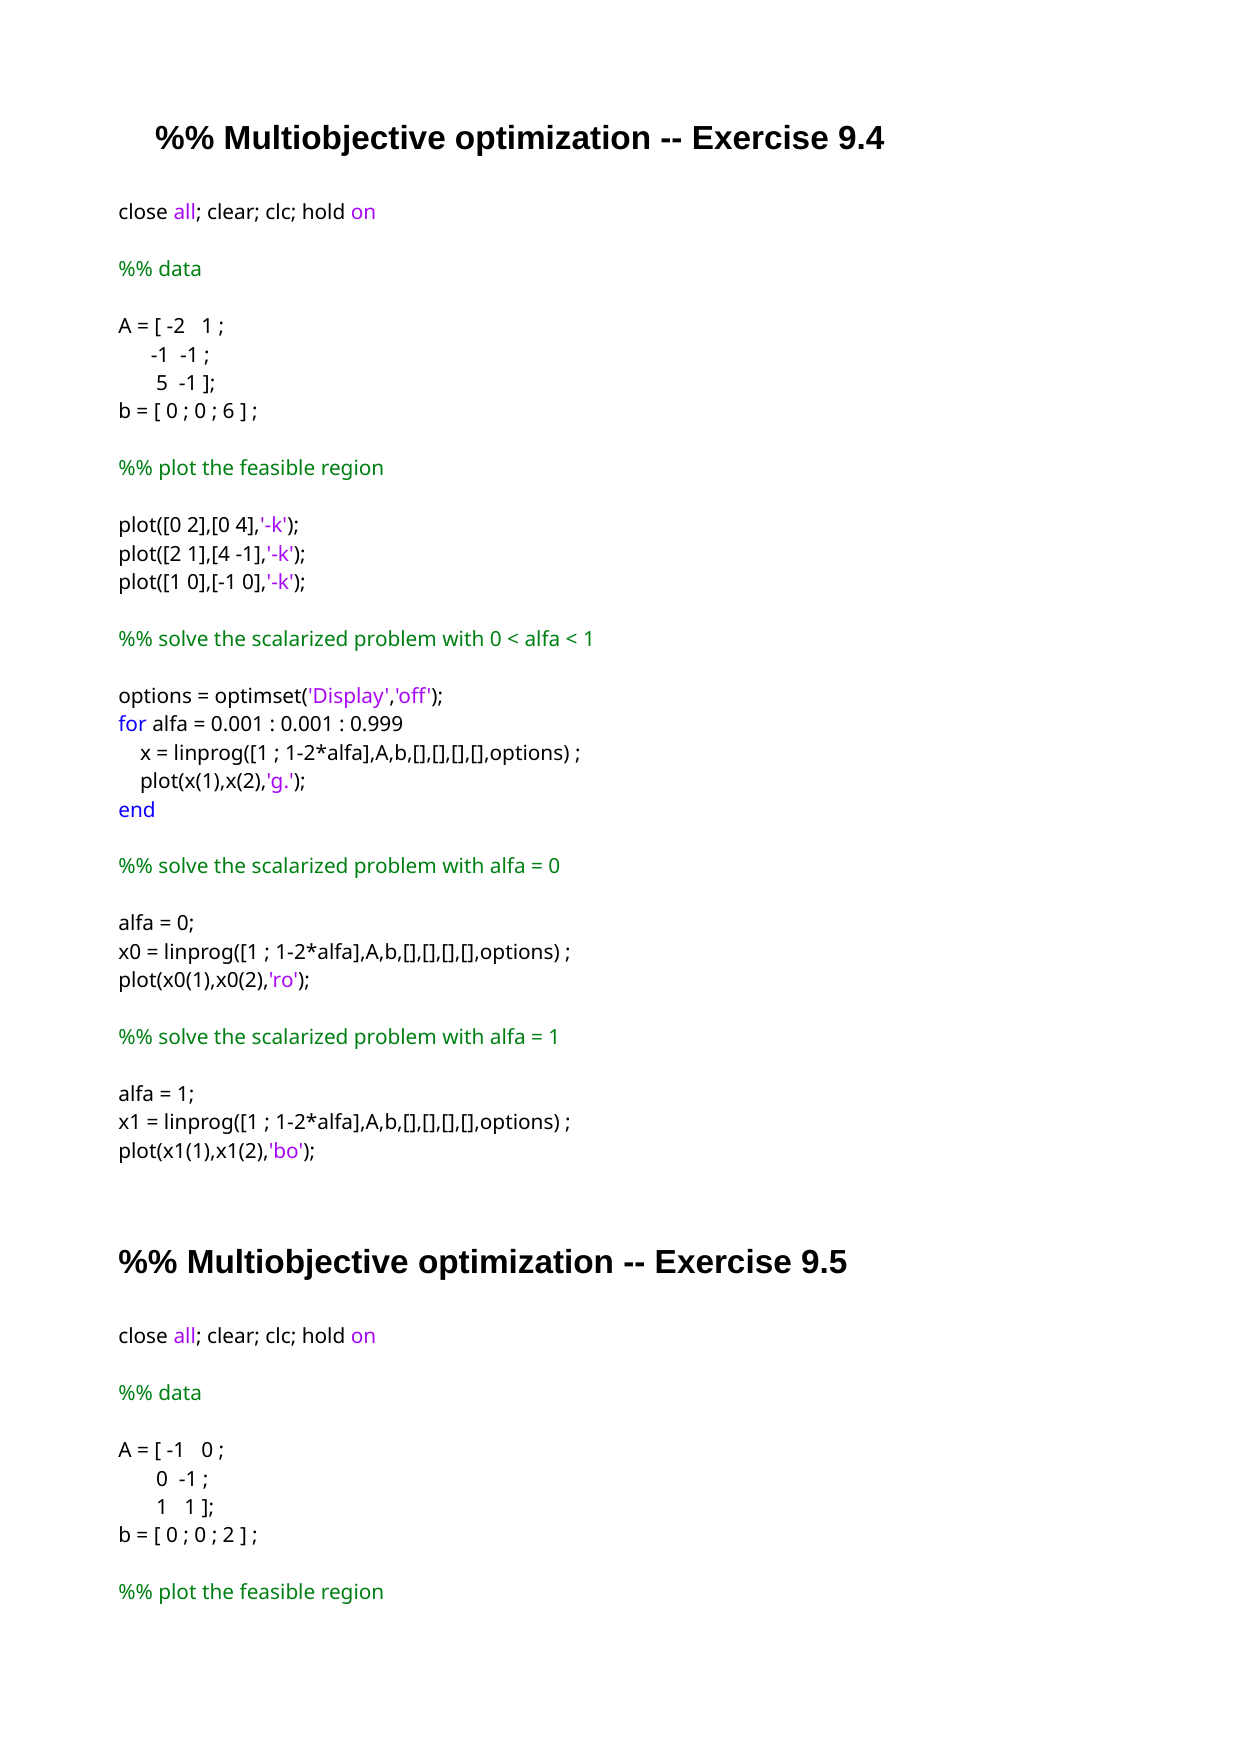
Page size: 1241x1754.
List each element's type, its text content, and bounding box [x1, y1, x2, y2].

text %% plot the feasible region [118, 453, 1122, 482]
text %% data [118, 1378, 1122, 1407]
text alfa = 0; [118, 908, 1122, 937]
text %% plot the feasible region [118, 1577, 1122, 1606]
text close all; clear; clc; hold on [118, 1321, 1122, 1350]
text options = optimset('Display','off'); [118, 681, 1122, 709]
text plot(x(1),x(2),'g.'); [118, 766, 1122, 795]
text plot(x1(1),x1(2),'bo'); [118, 1136, 1122, 1164]
subtitle %% Multiobjective optimization -- Exercise 9.5 [118, 1242, 1122, 1281]
text -1 -1 ; [118, 340, 1122, 368]
text %% solve the scalarized problem with 0 < alfa < 1 [118, 624, 1122, 652]
text %% solve the scalarized problem with alfa = 1 [118, 1022, 1122, 1051]
text A = [ -1 0 ; [118, 1435, 1122, 1464]
text 5 -1 ]; [118, 368, 1122, 397]
text b = [ 0 ; 0 ; 6 ] ; [118, 397, 1122, 425]
text for alfa = 0.001 : 0.001 : 0.999 [118, 709, 1122, 738]
text x1 = linprog([1 ; 1-2*alfa],A,b,[],[],[],[],options) ; [118, 1107, 1122, 1136]
text x = linprog([1 ; 1-2*alfa],A,b,[],[],[],[],options) ; [118, 738, 1122, 766]
text %% data [118, 254, 1122, 283]
text 0 -1 ; [118, 1464, 1122, 1492]
text %% solve the scalarized problem with alfa = 0 [118, 852, 1122, 880]
text plot(x0(1),x0(2),'ro'); [118, 965, 1122, 994]
text plot([0 2],[0 4],'-k'); [118, 510, 1122, 539]
text 1 1 ]; [118, 1492, 1122, 1521]
text end [118, 795, 1122, 823]
text alfa = 1; [118, 1079, 1122, 1107]
subtitle %% Multiobjective optimization -- Exercise 9.4 [118, 118, 1122, 157]
text plot([2 1],[4 -1],'-k'); [118, 539, 1122, 567]
text x0 = linprog([1 ; 1-2*alfa],A,b,[],[],[],[],options) ; [118, 937, 1122, 965]
text plot([1 0],[-1 0],'-k'); [118, 567, 1122, 596]
text close all; clear; clc; hold on [118, 197, 1122, 226]
text A = [ -2 1 ; [118, 311, 1122, 340]
text b = [ 0 ; 0 ; 2 ] ; [118, 1521, 1122, 1549]
